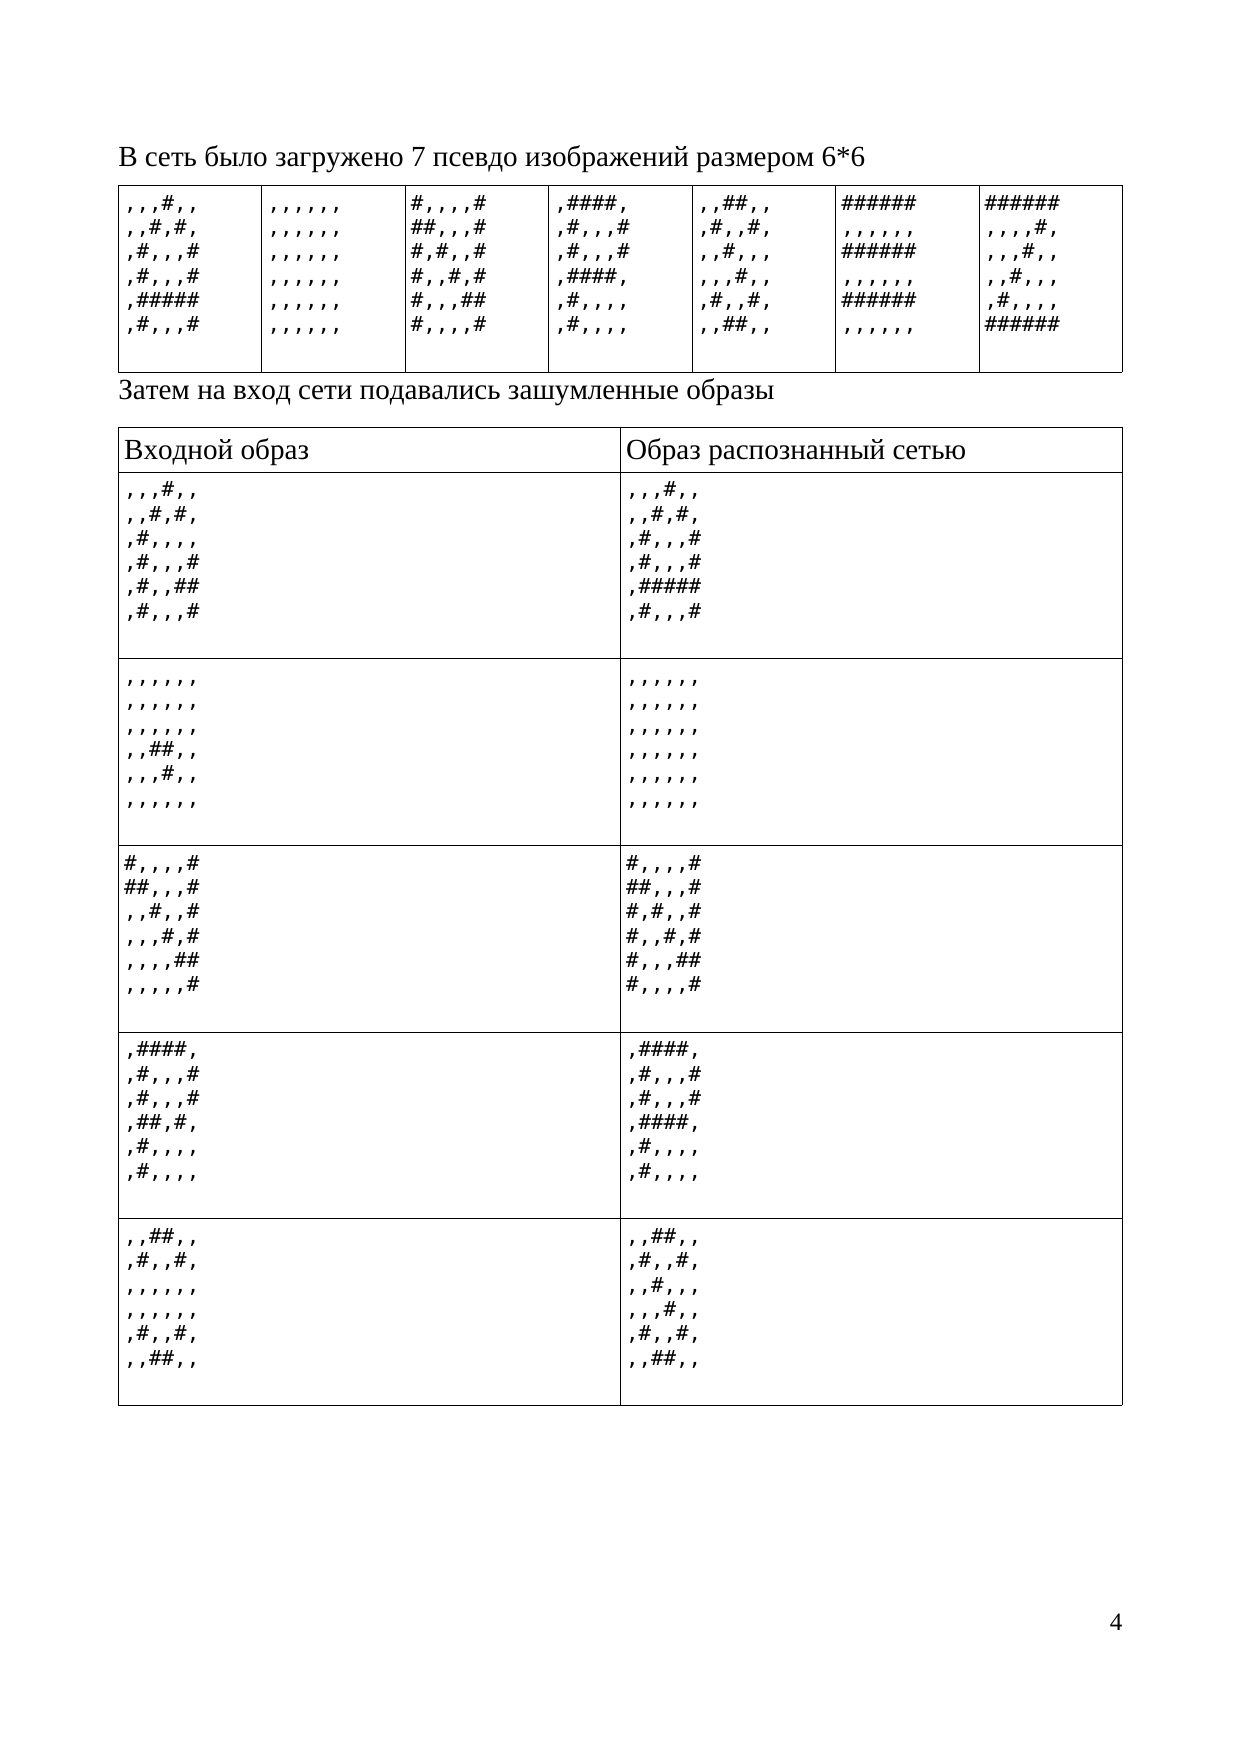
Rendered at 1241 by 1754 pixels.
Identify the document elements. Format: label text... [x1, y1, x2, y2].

table_cell ,####, ,#,,,# ,#,,,# ,####, ,#,,,, ,#,,,, [621, 1033, 1122, 1218]
table_cell #,,,,# ##,,,# #,#,,# #,,#,# #,,,## #,,,,# [621, 846, 1122, 1032]
table_cell ,,##,, ,#,,#, ,,#,,, ,,,#,, ,#,,#, ,,##,, [621, 1219, 1122, 1405]
table_header ###### ,,,,#, ,,,#,, ,,#,,, ,#,,,, ###### [980, 186, 1122, 372]
table_cell #,,,,# ##,,,# ,,#,,# ,,,#,# ,,,,## ,,,,,# [119, 846, 620, 1032]
table_cell ,,,,,, ,,,,,, ,,,,,, ,,,,,, ,,,,,, ,,,,,, [621, 659, 1122, 845]
table_header Входной образ [119, 428, 620, 472]
table_header ,,,,,, ,,,,,, ,,,,,, ,,,,,, ,,,,,, ,,,,,, [262, 186, 405, 372]
table_cell ,,,#,, ,,#,#, ,#,,,, ,#,,,# ,#,,## ,#,,,# [119, 473, 620, 658]
text Затем на вход сети подавались зашумленные образы [118, 373, 1122, 405]
table_header ,,,#,, ,,#,#, ,#,,,# ,#,,,# ,##### ,#,,,# [119, 186, 261, 372]
table_cell ,,,,,, ,,,,,, ,,,,,, ,,##,, ,,,#,, ,,,,,, [119, 659, 620, 845]
table_cell ,,,#,, ,,#,#, ,#,,,# ,#,,,# ,##### ,#,,,# [621, 473, 1122, 658]
table_cell ,####, ,#,,,# ,#,,,# ,##,#, ,#,,,, ,#,,,, [119, 1033, 620, 1218]
table_header Образ распознанный сетью [621, 428, 1122, 472]
table_cell ,,##,, ,#,,#, ,,,,,, ,,,,,, ,#,,#, ,,##,, [119, 1219, 620, 1405]
table_header ,,##,, ,#,,#, ,,#,,, ,,,#,, ,#,,#, ,,##,, [693, 186, 835, 372]
subtitle В сеть было загружено 7 псевдо изображений размером 6*6 [118, 139, 1122, 172]
table_header ,####, ,#,,,# ,#,,,# ,####, ,#,,,, ,#,,,, [549, 186, 692, 372]
table_header ###### ,,,,,, ###### ,,,,,, ###### ,,,,,, [836, 186, 979, 372]
table_header #,,,,# ##,,,# #,#,,# #,,#,# #,,,## #,,,,# [406, 186, 548, 372]
